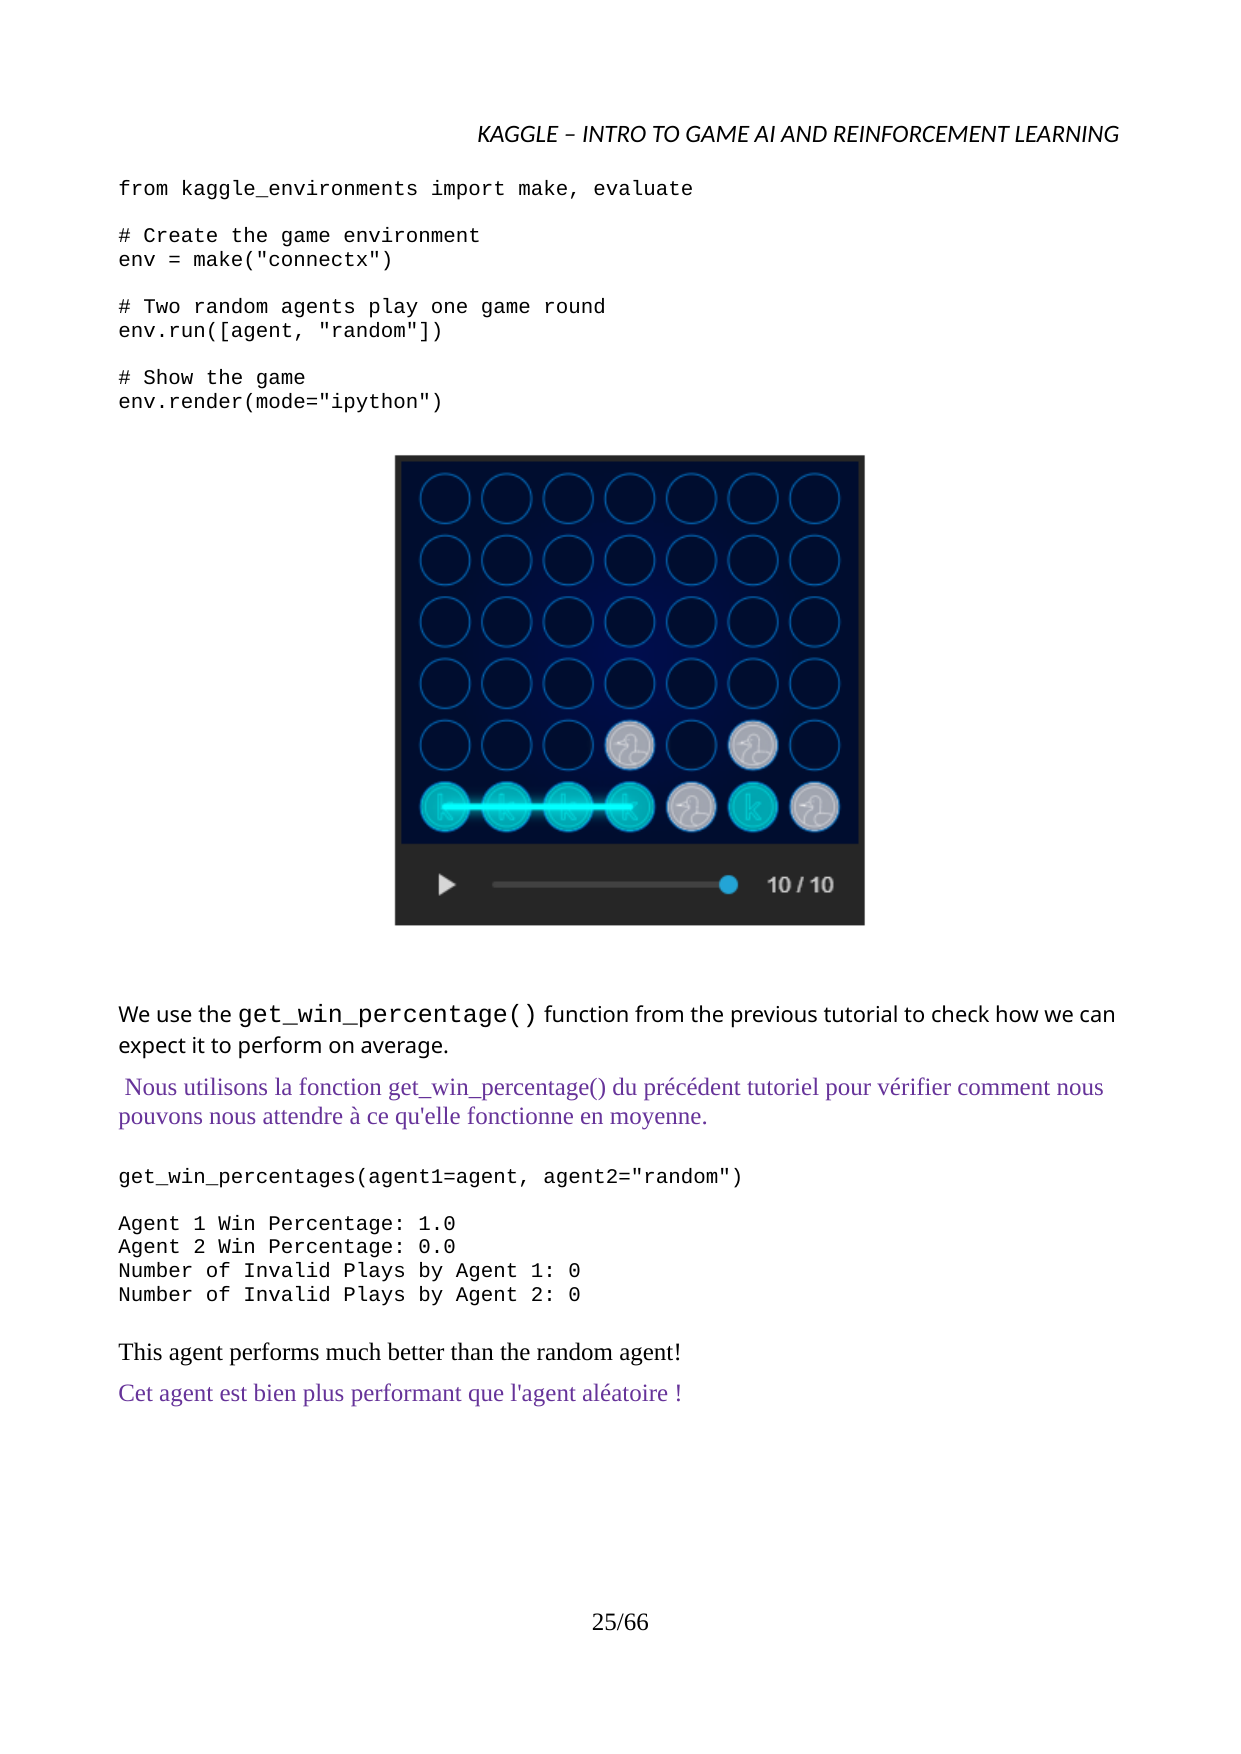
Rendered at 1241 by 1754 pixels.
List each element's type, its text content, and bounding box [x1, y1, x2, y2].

text # Create the game environment [118, 225, 1122, 249]
text from kaggle_environments import make, evaluate [118, 178, 1122, 202]
text env.run([agent, "random"]) [118, 320, 1122, 344]
text env.render(mode="ipython") [118, 391, 1122, 414]
text get_win_percentages(agent1=agent, agent2="random") [118, 1166, 1122, 1189]
text We use the get_win_percentage() function from the previous tutorial to check how we can expect it to perform on average. [118, 999, 1122, 1059]
text Number of Invalid Plays by Agent 1: 0 [118, 1260, 1122, 1284]
text Nous utilisons la fonction get_win_percentage() du précédent tutoriel pour vérifier comment nous pouvons nous attendre à ce qu'elle fonctionne en moyenne. [118, 1072, 1122, 1129]
picture [364, 444, 876, 946]
text Agent 1 Win Percentage: 1.0 [118, 1213, 1122, 1237]
text Agent 2 Win Percentage: 0.0 [118, 1237, 1122, 1260]
text Number of Invalid Plays by Agent 2: 0 [118, 1284, 1122, 1307]
text env = make("connectx") [118, 249, 1122, 273]
text # Show the game [118, 367, 1122, 391]
text # Two random agents play one game round [118, 296, 1122, 320]
text Cet agent est bien plus performant que l'agent aléatoire ! [118, 1378, 1122, 1407]
text This agent performs much better than the random agent! [118, 1337, 1122, 1366]
